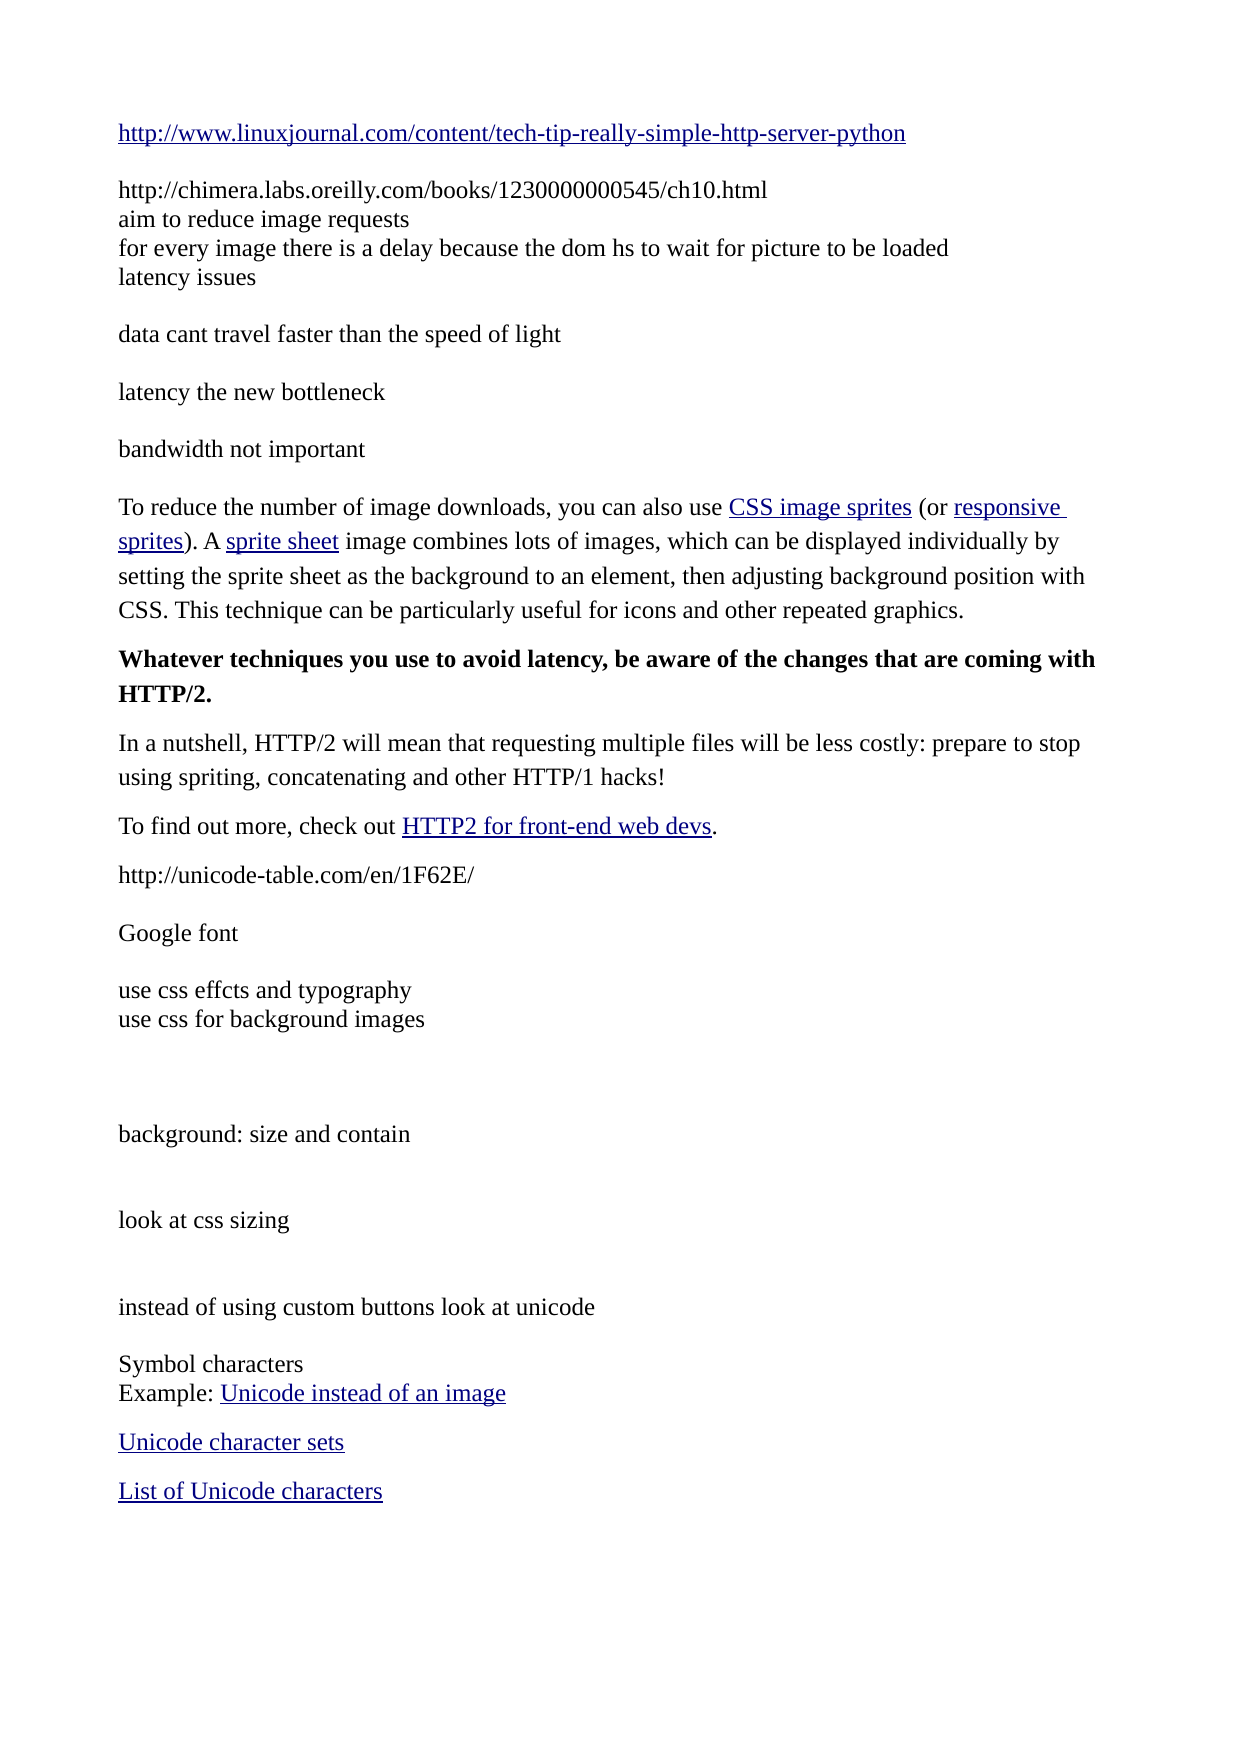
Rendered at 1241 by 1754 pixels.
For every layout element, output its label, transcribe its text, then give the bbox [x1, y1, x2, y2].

text In a nutshell, HTTP/2 will mean that requesting multiple files will be less costly: prepare to stop using spriting, concatenating and other HTTP/1 hacks! [118, 728, 1122, 791]
text To find out more, check out HTTP2 for front-end web devs. [118, 811, 1122, 840]
text http://unicode-table.com/en/1F62E/ [118, 861, 1122, 889]
text look at css sizing [118, 1206, 1122, 1234]
text Google font [118, 918, 1122, 947]
text Example: Unicode instead of an image [118, 1378, 1122, 1407]
text Symbol characters [118, 1349, 1122, 1378]
text instead of using custom buttons look at unicode [118, 1292, 1122, 1321]
text background: size and contain [118, 1119, 1122, 1148]
text To reduce the number of image downloads, you can also use CSS image sprites (or responsive sprites). A sprite sheet image combines lots of images, which can be displayed individually by setting the sprite sheet as the background to an element, then adjusting background position with CSS. This technique can be particularly useful for icons and other repeated graphics. [118, 492, 1122, 624]
text List of Unicode characters [118, 1476, 1122, 1505]
text Whatever techniques you use to avoid latency, be aware of the changes that are coming with HTTP/2. [118, 644, 1122, 708]
text http://www.linuxjournal.com/content/tech-tip-really-simple-http-server-python [118, 118, 1122, 147]
text latency the new bottleneck [118, 377, 1122, 406]
text use css effcts and typography [118, 976, 1122, 1004]
text for every image there is a delay because the dom hs to wait for picture to be loaded [118, 233, 1122, 262]
text latency issues [118, 262, 1122, 291]
text use css for background images [118, 1004, 1122, 1033]
text data cant travel faster than the speed of light [118, 319, 1122, 348]
text aim to reduce image requests [118, 204, 1122, 233]
text Unicode character sets [118, 1427, 1122, 1456]
text http://chimera.labs.oreilly.com/books/1230000000545/ch10.html [118, 176, 1122, 204]
text bandwidth not important [118, 434, 1122, 463]
